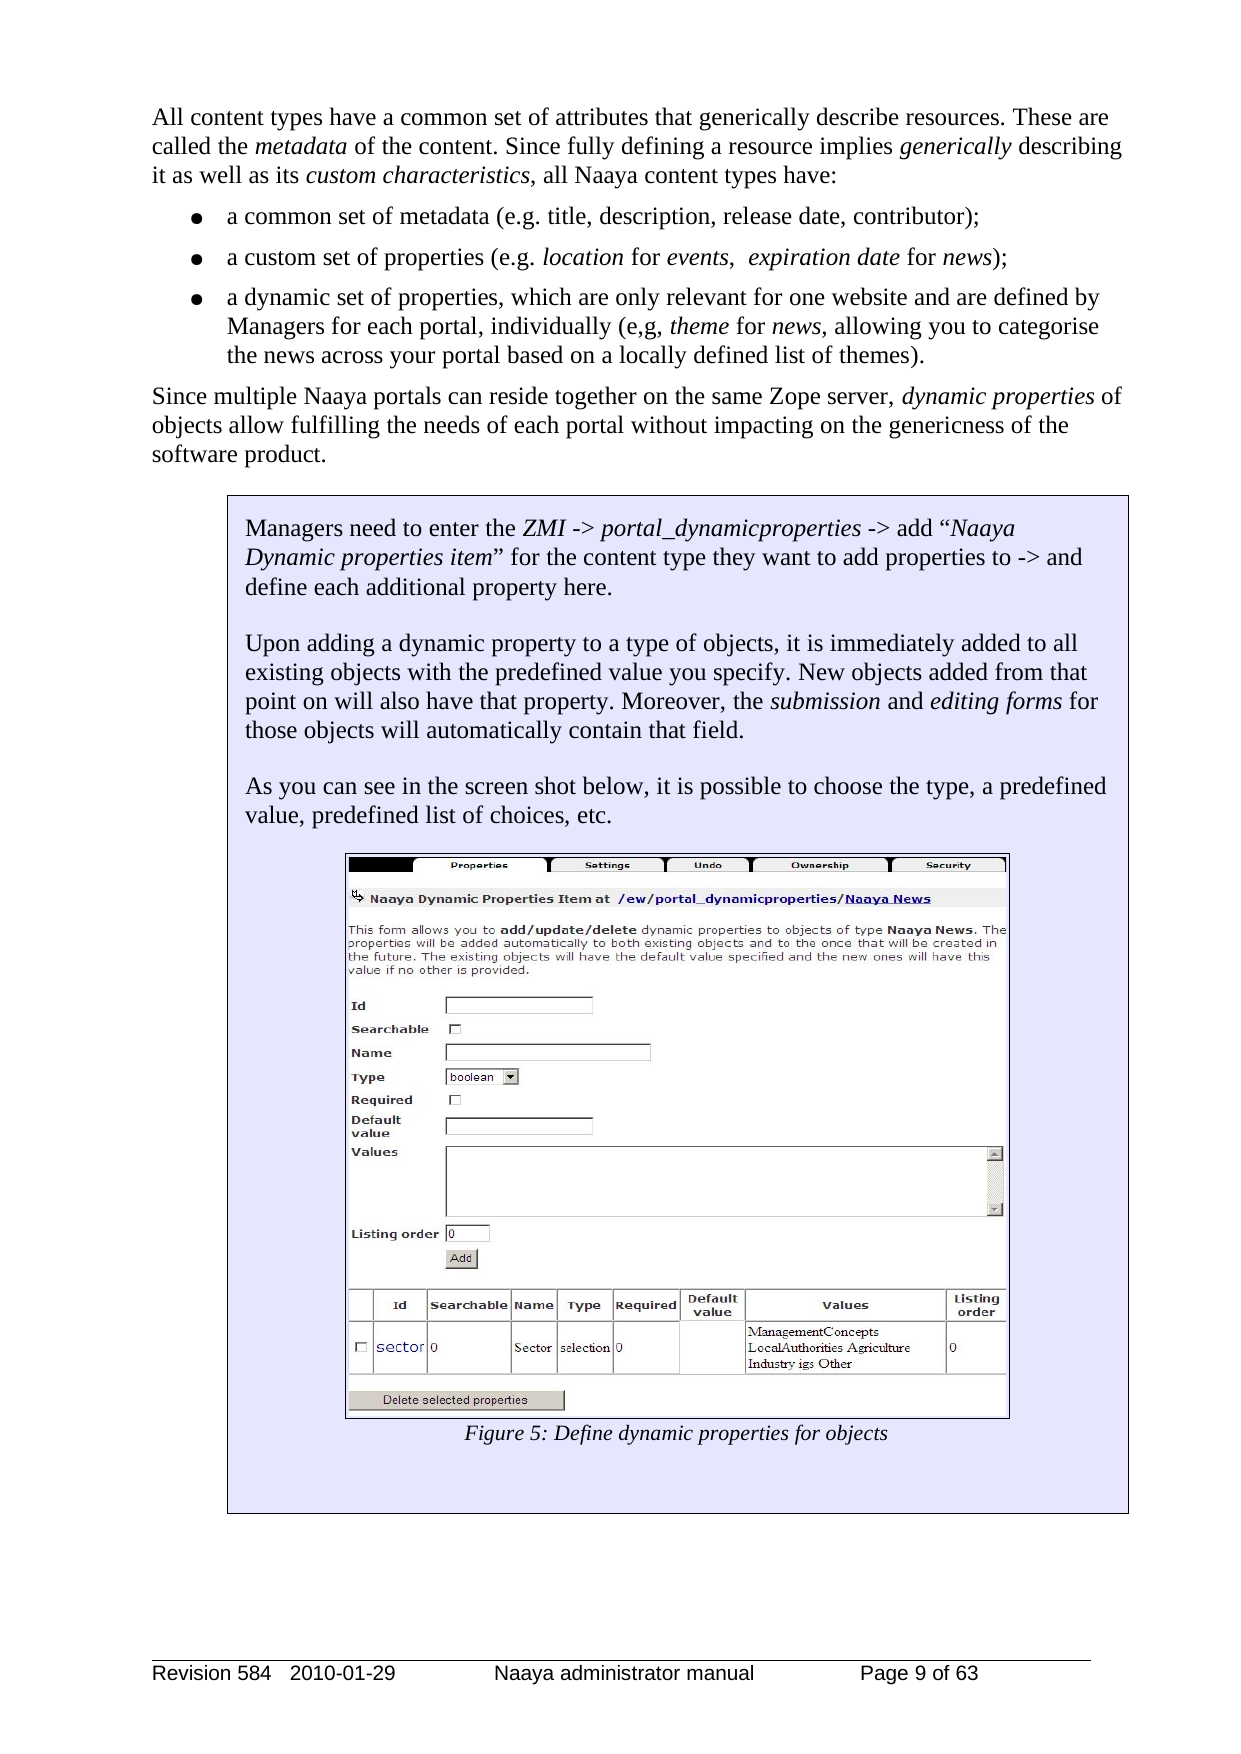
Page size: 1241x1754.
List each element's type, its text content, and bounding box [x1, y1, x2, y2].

list [346, 854, 1009, 1418]
text Since multiple Naaya portals can reside together on the same Zope server, dynamic properties of objects allow fulfilling the needs of each portal without impacting on the genericness of the software product. [152, 381, 1128, 468]
picture [348, 857, 1007, 1416]
text All content types have a common set of attributes that generically describe resources. These are called the metadata of the content. Since fully defining a resource implies generically describing it as well as its custom characteristics, all Naaya content types have: [152, 102, 1128, 189]
list a common set of metadata (e.g. title, description, release date, contributor); [189, 201, 1128, 229]
list a dynamic set of properties, which are only relevant for one website and are defined by Managers for each portal, individually (e,g, theme for news, allowing you to categorise the news across your portal based on a locally defined list of themes). [189, 282, 1128, 369]
text As you can see in the screen shot below, it is possible to choose the type, a predefined value, predefined list of choices, etc. [228, 752, 1128, 829]
list Figure 5: Define dynamic properties for objects [345, 1419, 972, 1445]
text Managers need to enter the ZMI -> portal_dynamicproperties -> add “Naaya Dynamic properties item” for the content type they want to add properties to -> and define each additional property here. [228, 496, 1128, 600]
list a custom set of properties (e.g. location for events, expiration date for news); [189, 241, 1128, 270]
text Upon adding a dynamic property to a type of objects, it is immediately added to all existing objects with the predefined value you specify. New objects added from that point on will also have that property. Moreover, the submission and editing forms for those objects will automatically contain that field. [228, 609, 1128, 744]
